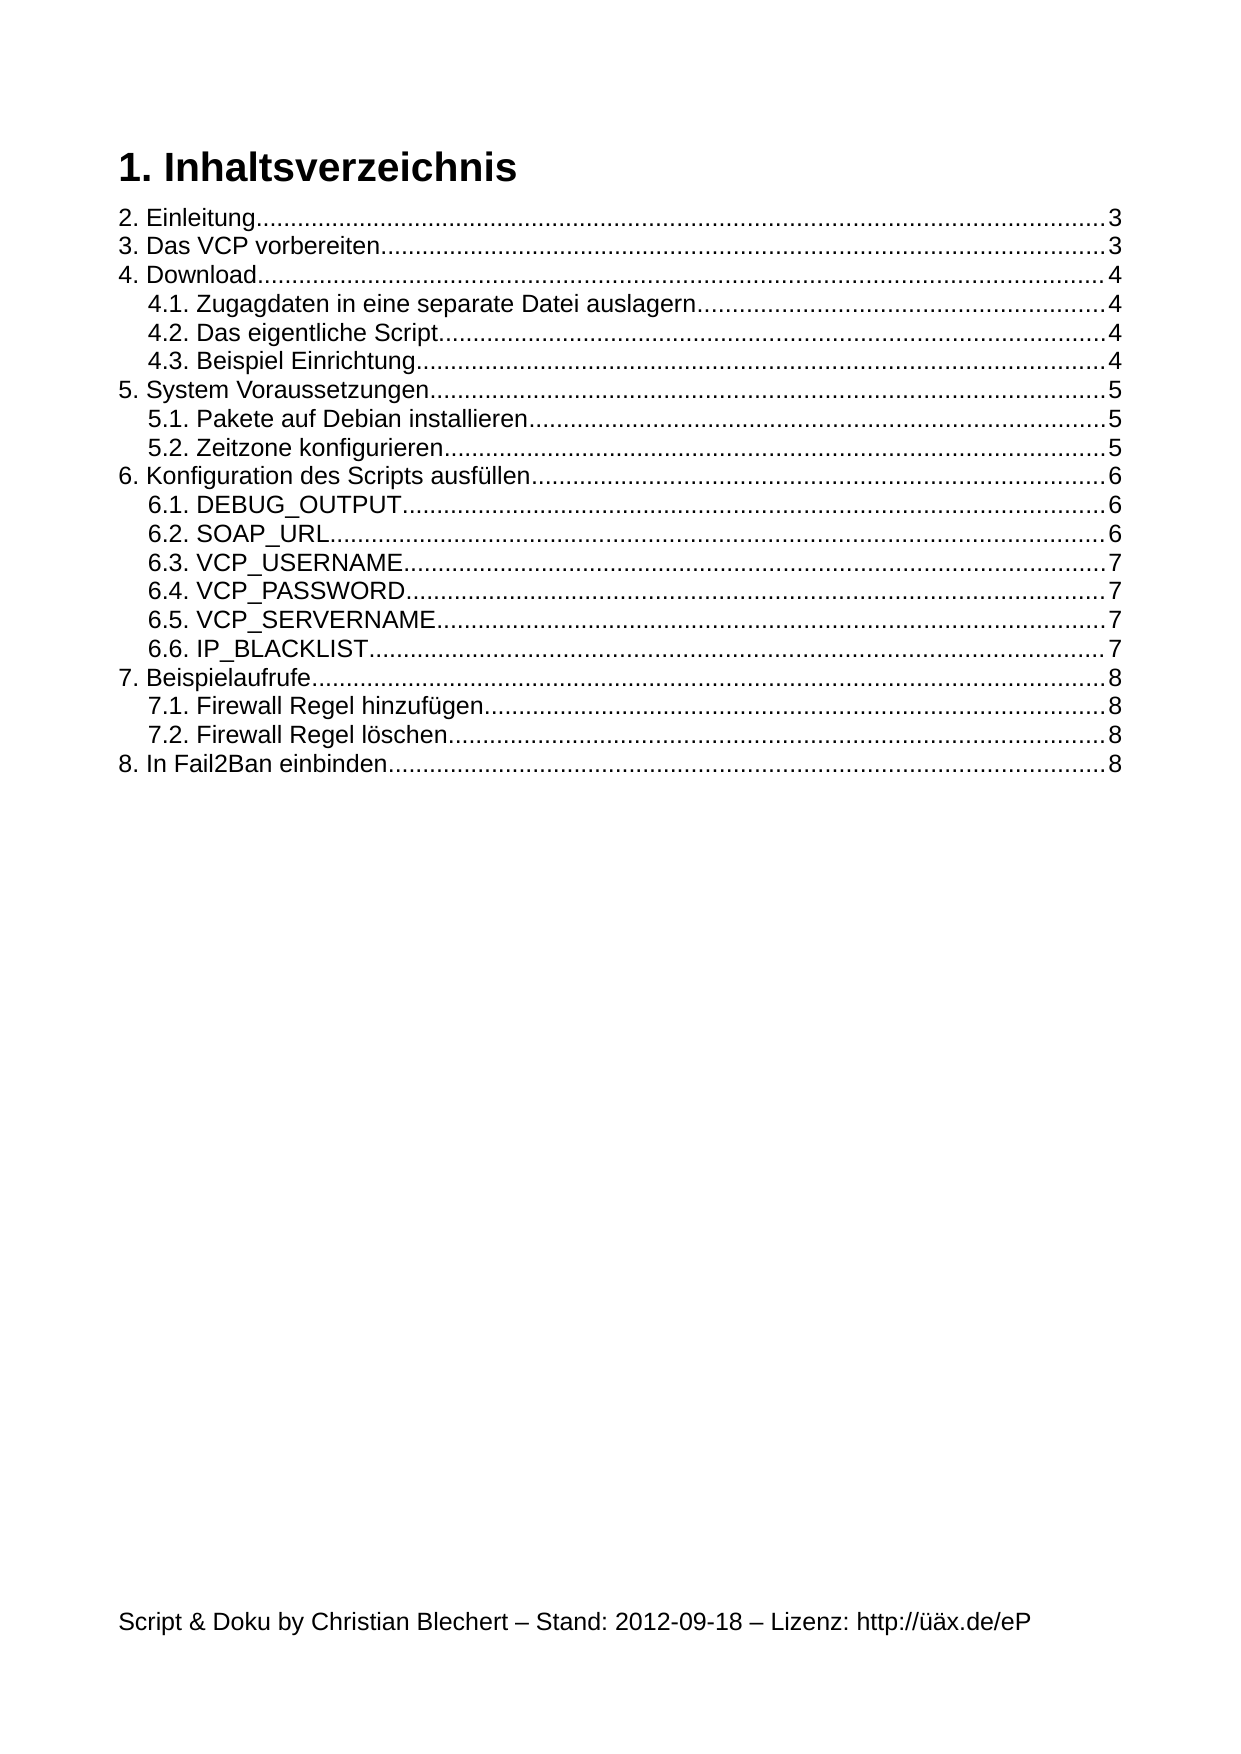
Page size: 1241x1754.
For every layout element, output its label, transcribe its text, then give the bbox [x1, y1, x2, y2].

text 5.1. Pakete auf Debian installieren 5 [148, 404, 1122, 433]
text 6. Konfiguration des Scripts ausfüllen 6 [118, 461, 1122, 490]
text 5.2. Zeitzone konfigurieren 5 [148, 433, 1122, 461]
text 6.6. IP_BLACKLIST 7 [148, 634, 1122, 663]
text 4.2. Das eigentliche Script 4 [148, 318, 1122, 346]
text 3. Das VCP vorbereiten 3 [118, 231, 1122, 260]
subtitle Inhaltsverzeichnis [118, 143, 1122, 190]
text 5. System Voraussetzungen 5 [118, 375, 1122, 404]
text 4.3. Beispiel Einrichtung 4 [148, 346, 1122, 375]
text 4.1. Zugagdaten in eine separate Datei auslagern 4 [148, 289, 1122, 318]
text 6.1. DEBUG_OUTPUT 6 [148, 490, 1122, 519]
text 6.5. VCP_SERVERNAME 7 [148, 605, 1122, 634]
text 7. Beispielaufrufe 8 [118, 663, 1122, 691]
text 6.3. VCP_USERNAME 7 [148, 548, 1122, 576]
text 6.4. VCP_PASSWORD 7 [148, 576, 1122, 605]
text 6.2. SOAP_URL 6 [148, 519, 1122, 548]
text 2. Einleitung 3 [118, 203, 1122, 231]
text 7.2. Firewall Regel löschen 8 [148, 720, 1122, 749]
text 7.1. Firewall Regel hinzufügen 8 [148, 691, 1122, 720]
text 4. Download 4 [118, 260, 1122, 289]
text 8. In Fail2Ban einbinden 8 [118, 749, 1122, 778]
